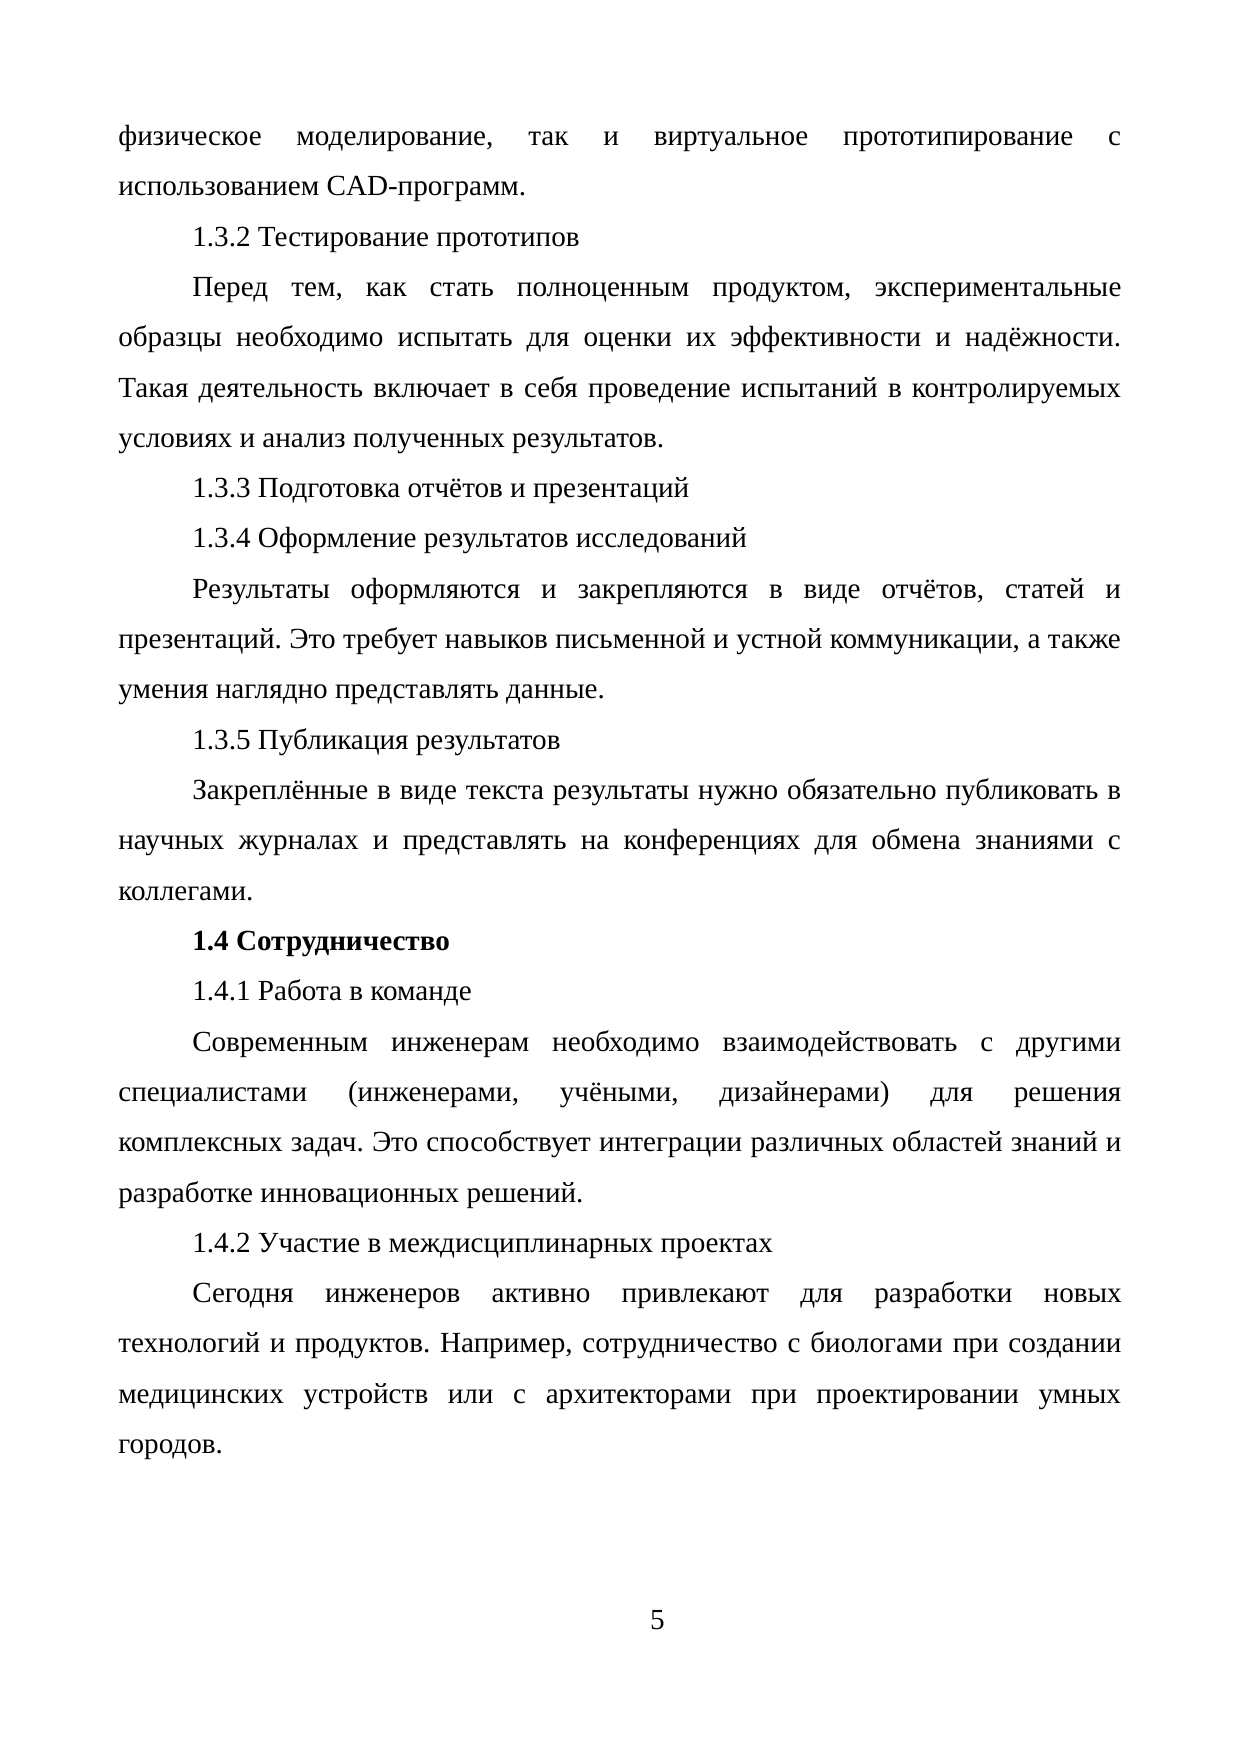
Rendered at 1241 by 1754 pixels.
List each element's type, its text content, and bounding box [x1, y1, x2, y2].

subtitle Тестирование прототипов [118, 219, 1122, 252]
subtitle Публикация результатов [118, 722, 1122, 755]
subtitle Работа в команде [118, 973, 1122, 1007]
subtitle Оформление результатов исследований [118, 521, 1122, 554]
subtitle Участие в междисциплинарных проектах [118, 1225, 1122, 1258]
text Результаты оформляются и закрепляются в виде отчётов, статей и презентаций. Это требует навыков письменной и устной коммуникации, а также умения наглядно представлять данные. [118, 571, 1122, 705]
text Перед тем, как стать полноценным продуктом, экспериментальные образцы необходимо испытать для оценки их эффективности и надёжности. Такая деятельность включает в себя проведение испытаний в контролируемых условиях и анализ полученных результатов. [118, 269, 1122, 453]
text Закреплённые в виде текста результаты нужно обязательно публиковать в научных журналах и представлять на конференциях для обмена знаниями с коллегами. [118, 772, 1122, 906]
text физическое моделирование, так и виртуальное прототипирование с использованием CAD-программ. [118, 118, 1122, 202]
subtitle Сотрудничество [118, 923, 1122, 957]
text Сегодня инженеров активно привлекают для разработки новых технологий и продуктов. Например, сотрудничество с биологами при создании медицинских устройств или с архитекторами при проектировании умных городов. [118, 1275, 1122, 1460]
subtitle Подготовка отчётов и презентаций [118, 470, 1122, 504]
text Современным инженерам необходимо взаимодействовать с другими специалистами (инженерами, учёными, дизайнерами) для решения комплексных задач. Это способствует интеграции различных областей знаний и разработке инновационных решений. [118, 1024, 1122, 1208]
